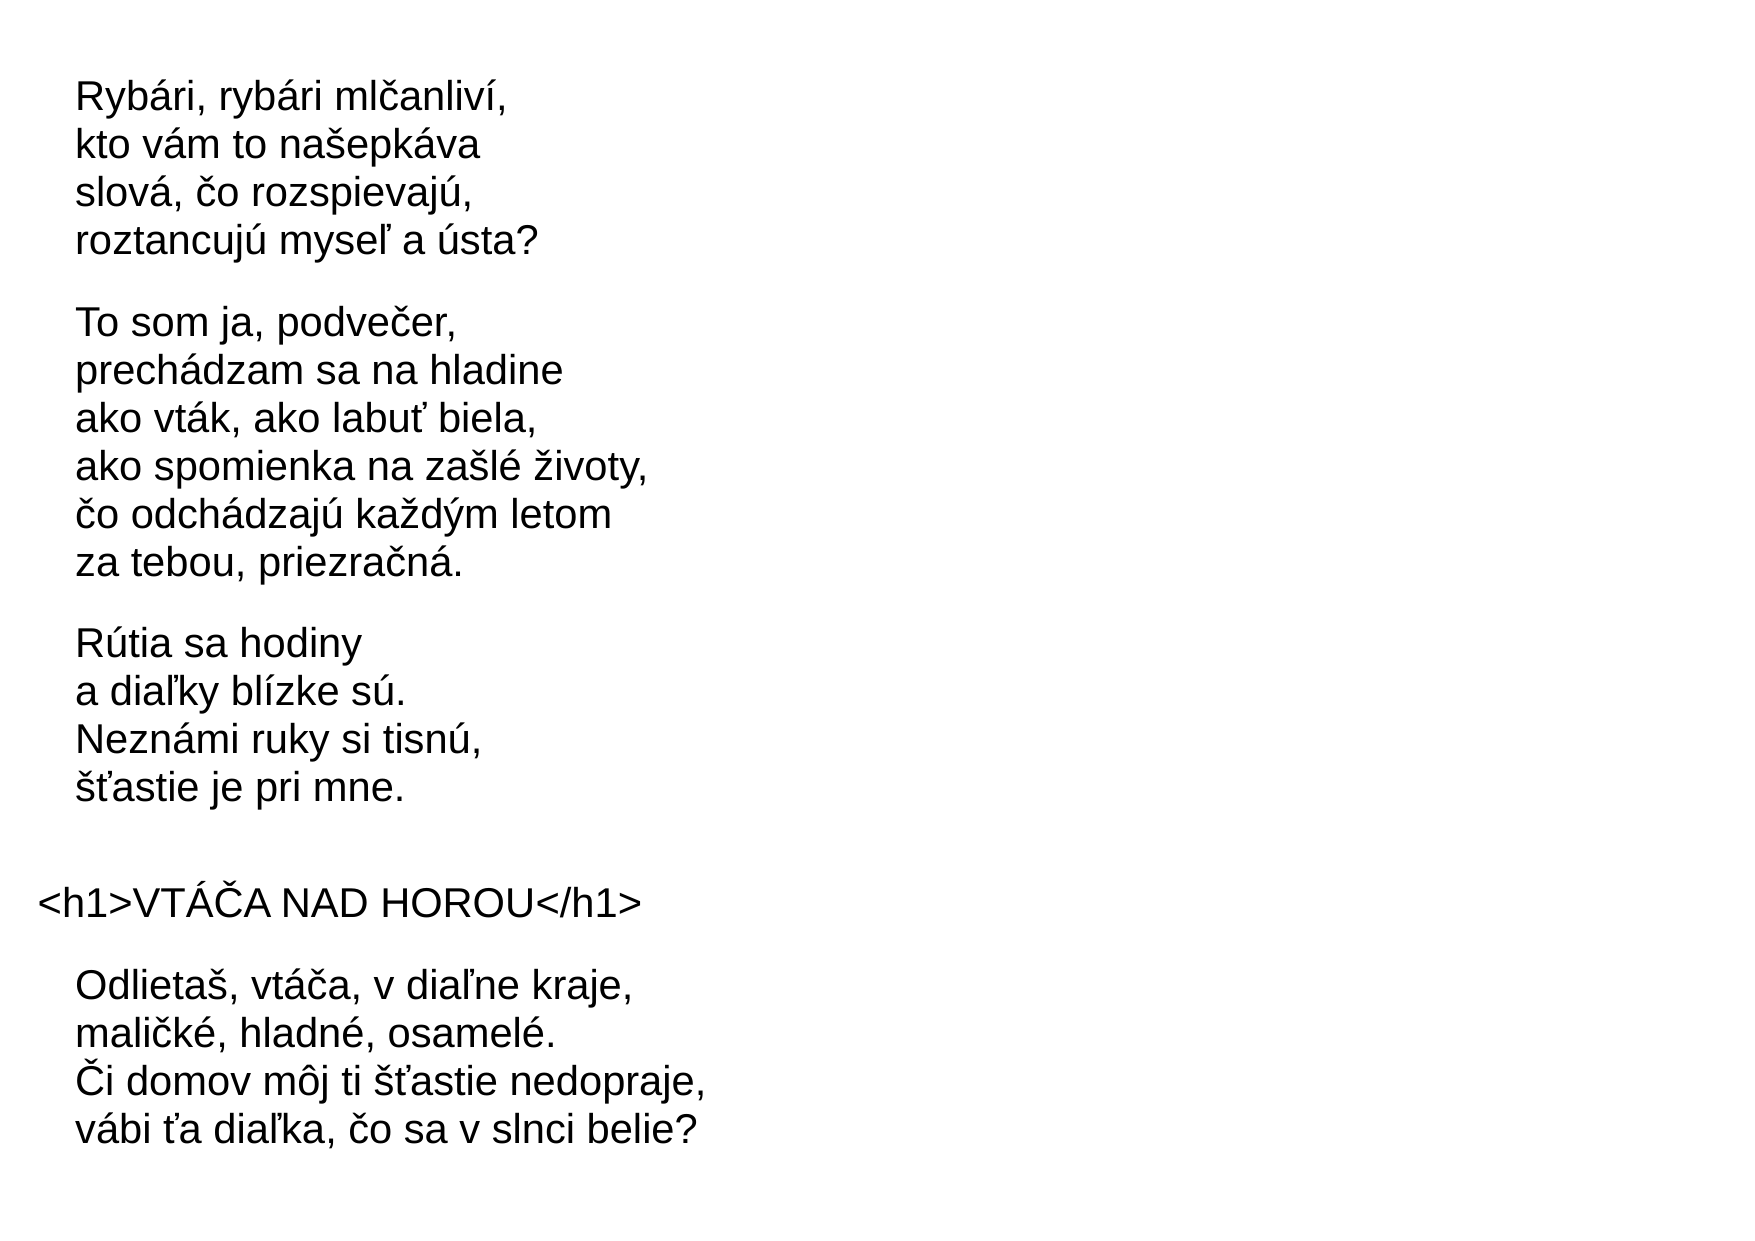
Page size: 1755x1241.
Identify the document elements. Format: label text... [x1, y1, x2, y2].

text Odlietaš, vtáča, v diaľne kraje, [37, 961, 1717, 1008]
text šťastie je pri mne. [37, 763, 1717, 811]
text maličké, hladné, osamelé. [37, 1008, 1717, 1056]
text roztancujú myseľ a ústa? [37, 215, 1717, 263]
text kto vám to našepkáva [37, 119, 1717, 167]
text čo odchádzajú každým letom [37, 489, 1717, 537]
text za tebou, priezračná. [37, 537, 1717, 585]
text To som ja, podvečer, [37, 297, 1717, 345]
text Rútia sa hodiny [37, 619, 1717, 667]
text ako vták, ako labuť biela, [37, 393, 1717, 441]
text a diaľky blízke sú. [37, 667, 1717, 715]
text <h1>VTÁČA NAD HOROU</h1> [37, 879, 1717, 927]
text Či domov môj ti šťastie nedopraje, [37, 1056, 1717, 1104]
text Neznámi ruky si tisnú, [37, 715, 1717, 763]
text Rybári, rybári mlčanliví, [37, 72, 1717, 119]
text vábi ťa diaľka, čo sa v slnci belie? [37, 1104, 1717, 1152]
text slová, čo rozspievajú, [37, 167, 1717, 215]
text ako spomienka na zašlé životy, [37, 441, 1717, 489]
text prechádzam sa na hladine [37, 345, 1717, 393]
